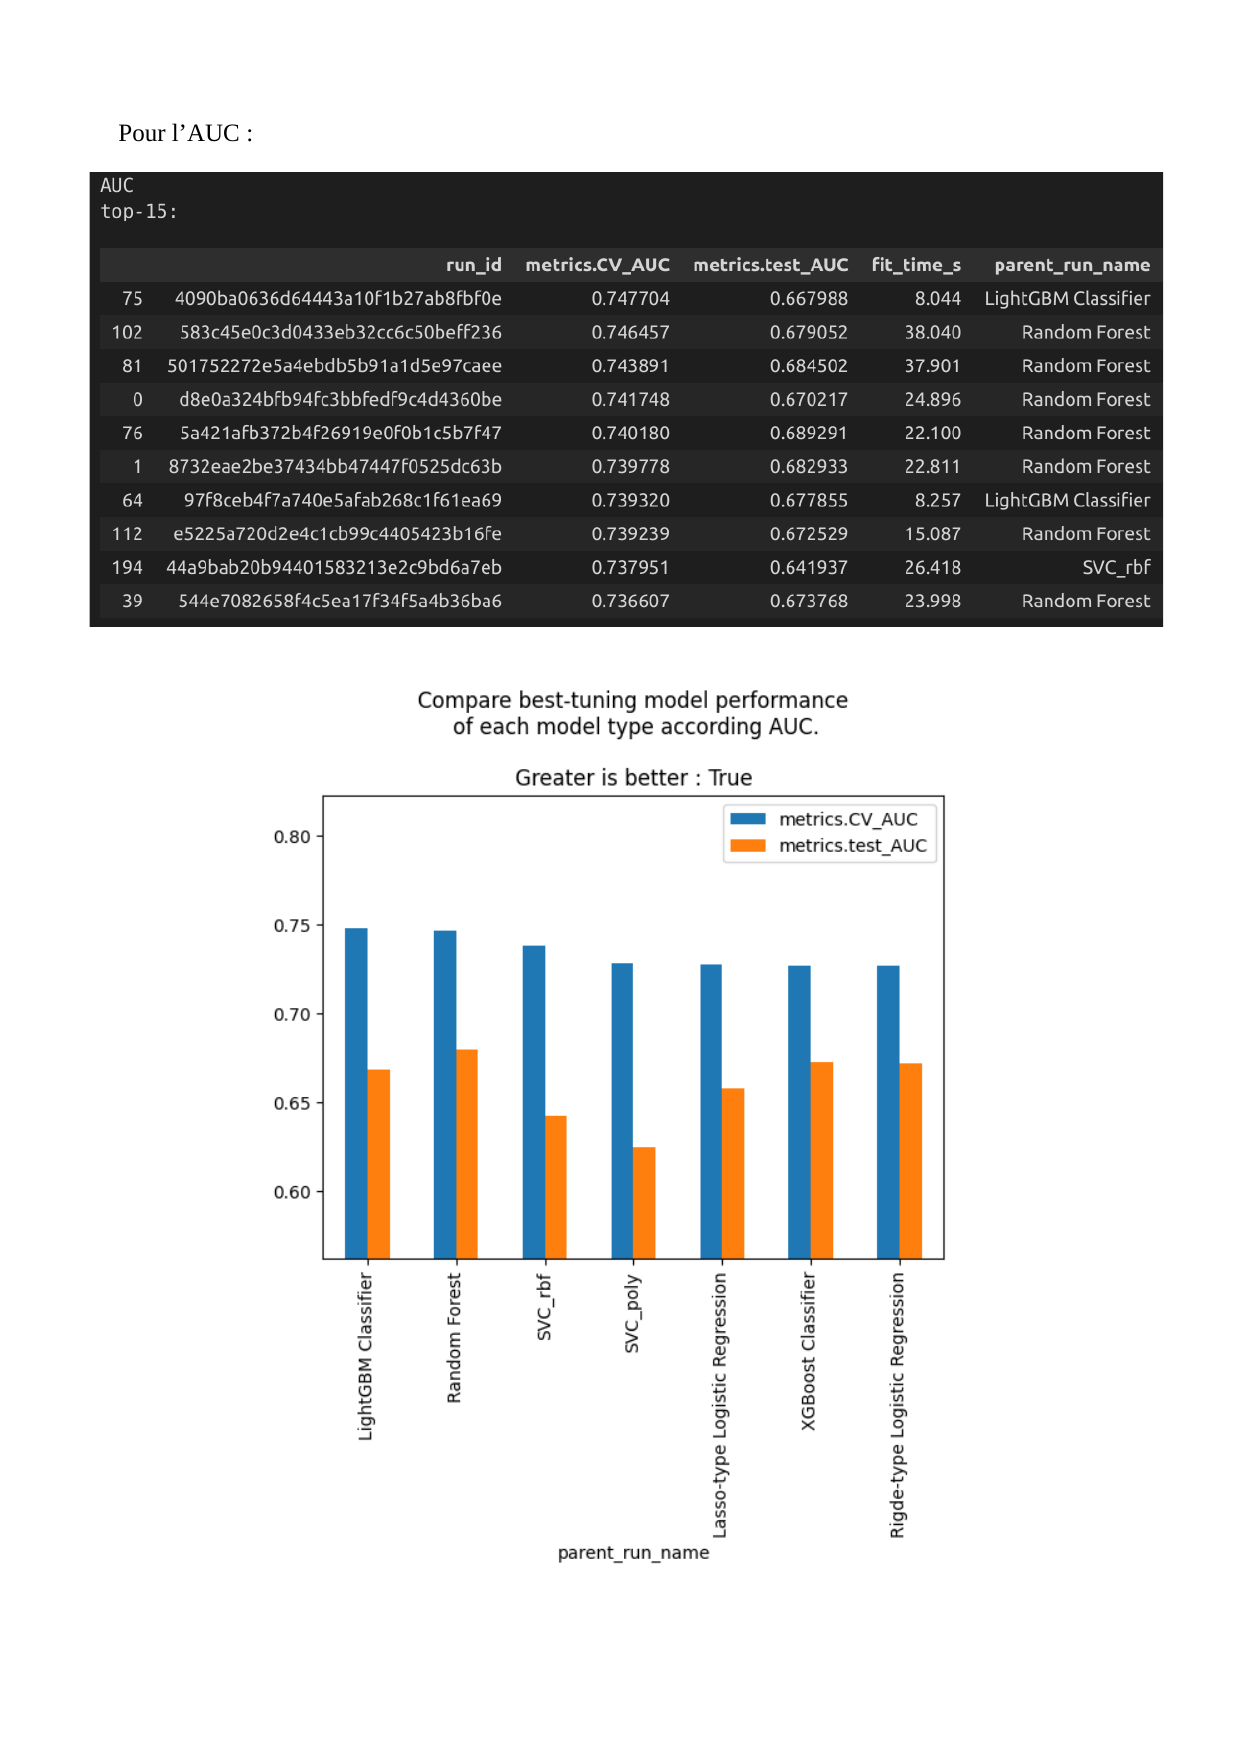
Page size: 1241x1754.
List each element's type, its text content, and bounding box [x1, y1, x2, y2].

picture [89, 172, 1164, 627]
picture [260, 678, 955, 1574]
text Pour l’AUC : [118, 118, 1122, 147]
